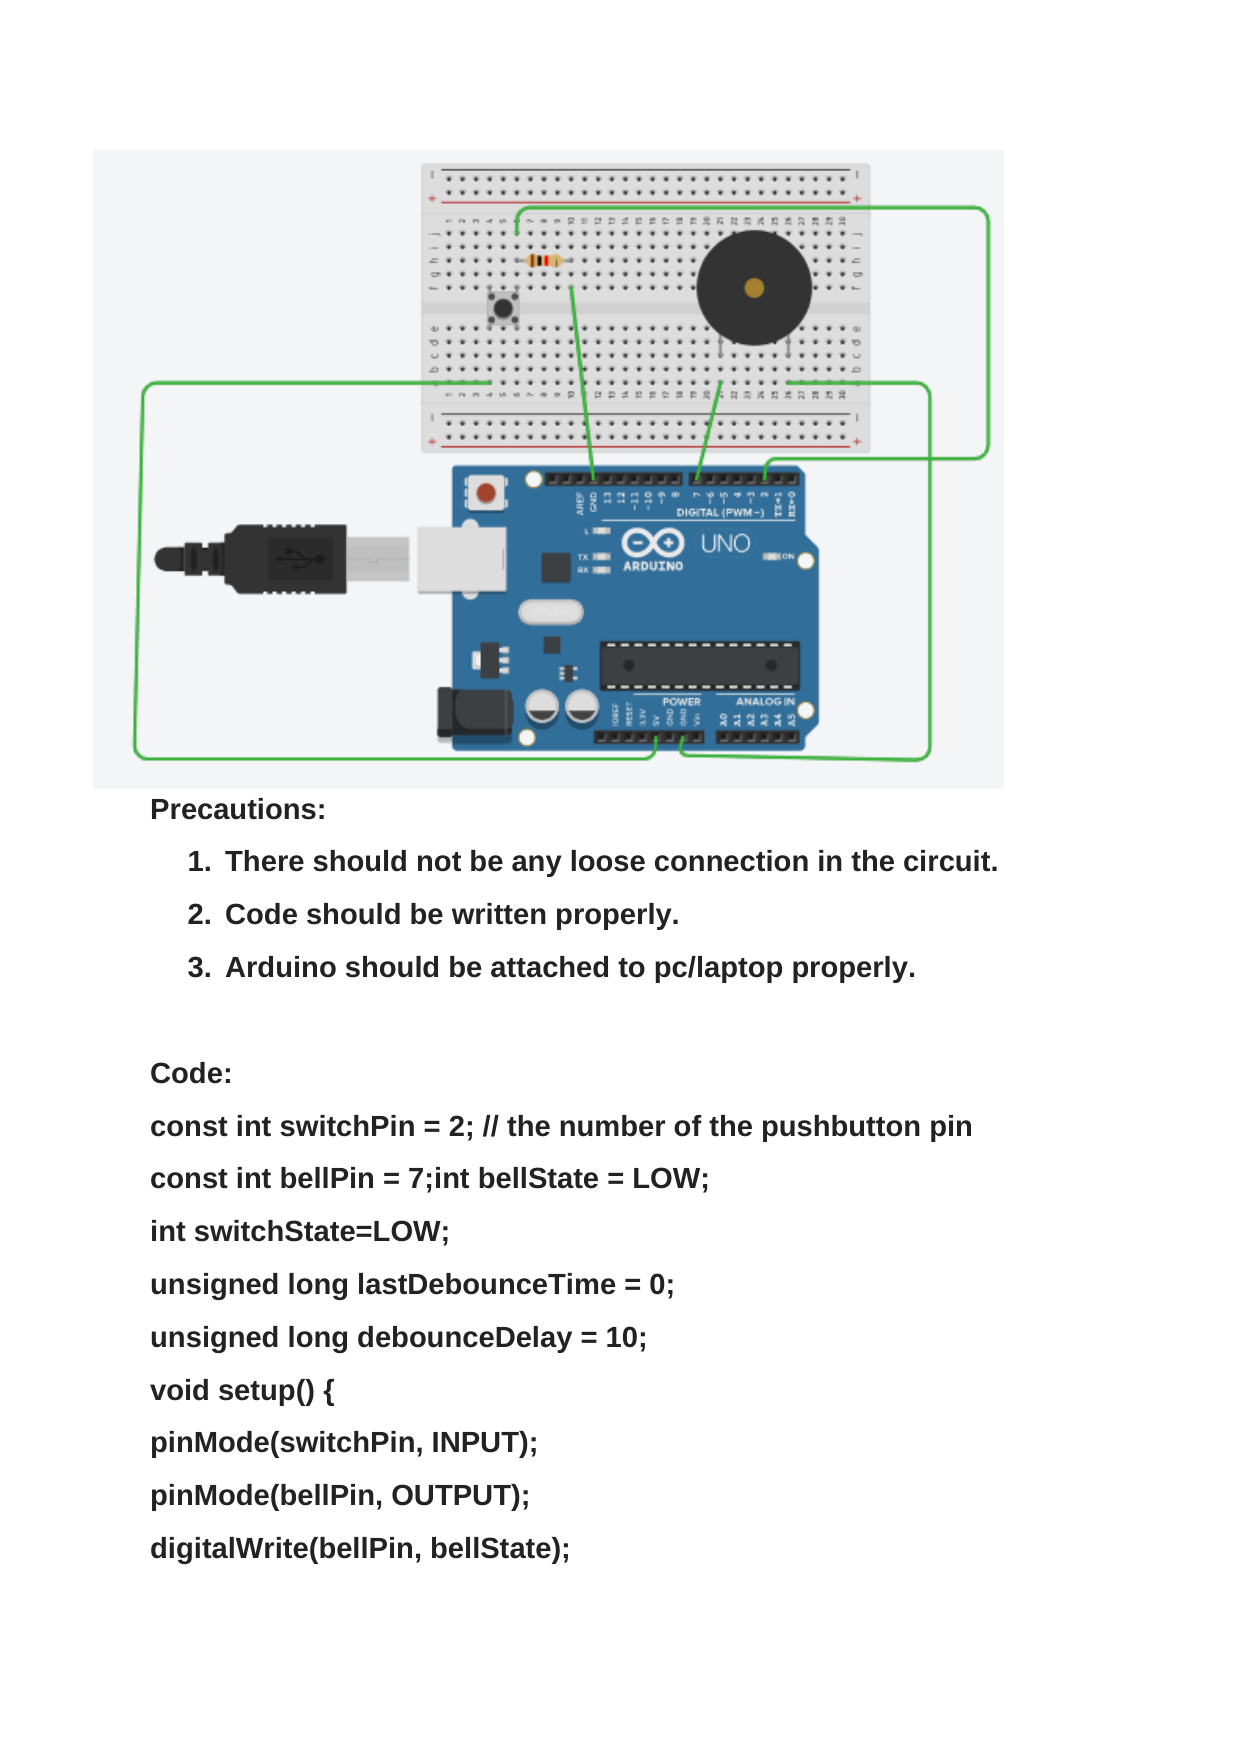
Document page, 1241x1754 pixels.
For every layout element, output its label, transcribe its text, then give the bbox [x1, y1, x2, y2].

list Arduino should be attached to pc/laptop properly. [187, 950, 1090, 984]
text Code: [150, 1056, 1090, 1089]
list Code should be written properly. [187, 897, 1090, 931]
text void setup() { [150, 1373, 1090, 1406]
text int switchState=LOW; [150, 1214, 1090, 1248]
text const int bellPin = 7;int bellState = LOW; [150, 1161, 1090, 1195]
text pinMode(bellPin, OUTPUT); [150, 1478, 1090, 1512]
text const int switchPin = 2; // the number of the pushbutton pin [150, 1108, 1090, 1142]
text unsigned long lastDebounceTime = 0; [150, 1267, 1090, 1301]
text Precautions: [150, 150, 1090, 825]
text digitalWrite(bellPin, bellState); [150, 1531, 1090, 1564]
text pinMode(switchPin, INPUT); [150, 1425, 1090, 1459]
list There should not be any loose connection in the circuit. [187, 844, 1090, 878]
text unsigned long debounceDelay = 10; [150, 1320, 1090, 1353]
picture [93, 150, 1004, 789]
